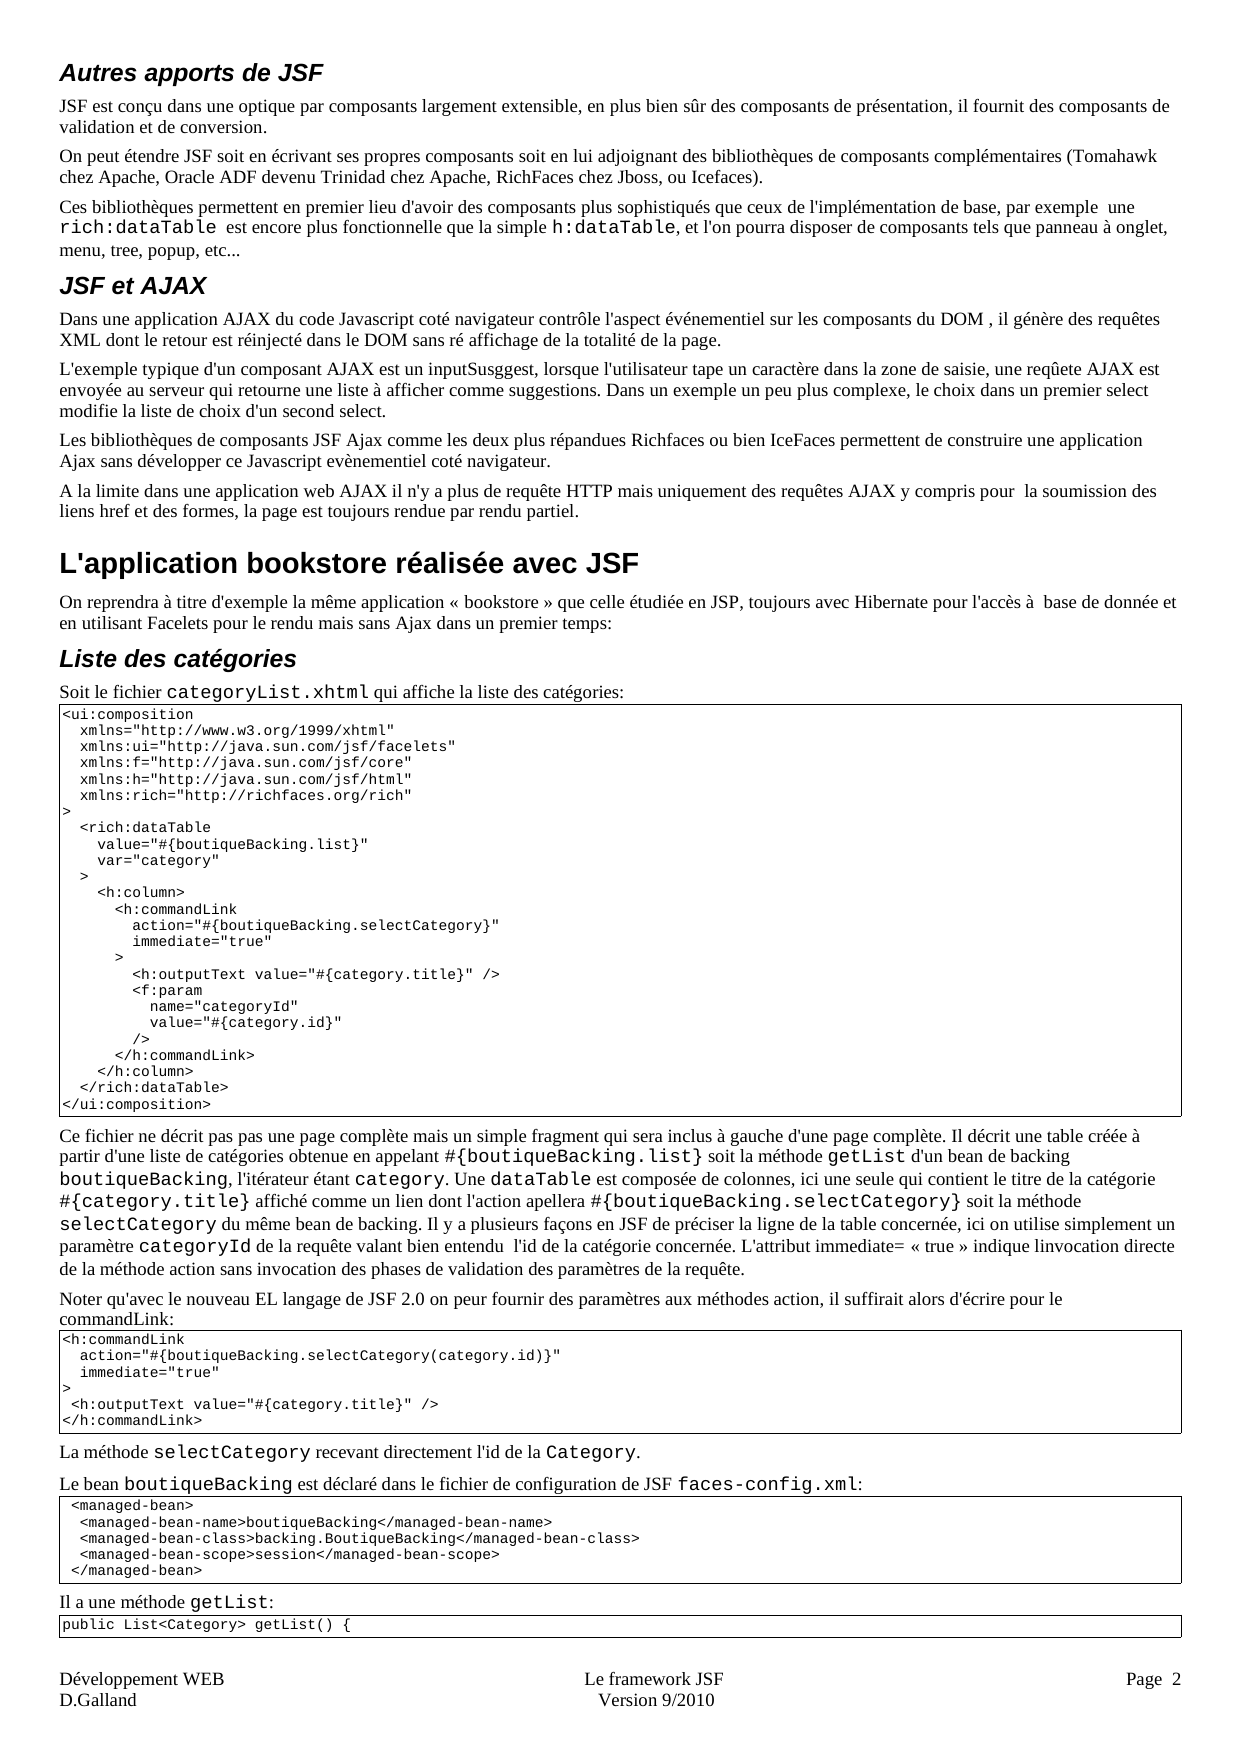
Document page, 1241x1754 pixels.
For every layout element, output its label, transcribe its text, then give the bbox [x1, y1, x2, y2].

text /> [60, 1029, 1181, 1045]
text action="#{boutiqueBacking.selectCategory(category.id)}" [60, 1346, 1181, 1362]
text immediate="true" [60, 1362, 1181, 1378]
subtitle JSF et AJAX [59, 272, 1181, 300]
text Il a une méthode getList: [59, 1592, 1181, 1614]
text value="#{boutiqueBacking.list}" [60, 834, 1181, 850]
text </ui:composition> [60, 1094, 1181, 1116]
text Les bibliothèques de composants JSF Ajax comme les deux plus répandues Richfaces ou bien IceFaces permettent de construire une application Ajax sans développer ce Javascript evènementiel coté navigateur. [59, 430, 1181, 471]
text <h:commandLink [60, 899, 1181, 915]
text Soit le fichier categoryList.xhtml qui affiche la liste des catégories: [59, 682, 1181, 704]
text On peut étendre JSF soit en écrivant ses propres composants soit en lui adjoignant des bibliothèques de composants complémentaires (Tomahawk chez Apache, Oracle ADF devenu Trinidad chez Apache, RichFaces chez Jboss, ou Icefaces). [59, 146, 1181, 187]
text > [60, 802, 1181, 818]
text <managed-bean-scope>session</managed-bean-scope> [60, 1544, 1181, 1561]
subtitle Autres apports de JSF [59, 59, 1181, 87]
subtitle L'application bookstore réalisée avec JSF [59, 547, 1181, 579]
text > [60, 1378, 1181, 1394]
text <rich:dataTable [60, 818, 1181, 834]
text <h:commandLink [60, 1331, 1181, 1346]
text public List<Category> getList() { [60, 1616, 1181, 1637]
text </rich:dataTable> [60, 1078, 1181, 1094]
text L'exemple typique d'un composant AJAX est un inputSusggest, lorsque l'utilisateur tape un caractère dans la zone de saisie, une reqûete AJAX est envoyée au serveur qui retourne une liste à afficher comme suggestions. Dans un exemple un peu plus complexe, le choix dans un premier select modifie la liste de choix d'un second select. [59, 359, 1181, 421]
text La méthode selectCategory recevant directement l'id de la Category. [59, 1442, 1181, 1464]
text var="category" [60, 850, 1181, 867]
text xmlns:h="http://java.sun.com/jsf/html" [60, 769, 1181, 785]
text xmlns:rich="http://richfaces.org/rich" [60, 785, 1181, 802]
text xmlns="http://www.w3.org/1999/xhtml" [60, 720, 1181, 737]
text A la limite dans une application web AJAX il n'y a plus de requête HTTP mais uniquement des requêtes AJAX y compris pour la soumission des liens href et des formes, la page est toujours rendue par rendu partiel. [59, 480, 1181, 522]
text On reprendra à titre d'exemple la même application « bookstore » que celle étudiée en JSP, toujours avec Hibernate pour l'accès à base de donnée et en utilisant Facelets pour le rendu mais sans Ajax dans un premier temps: [59, 592, 1181, 633]
text value="#{category.id}" [60, 1013, 1181, 1029]
text JSF est conçu dans une optique par composants largement extensible, en plus bien sûr des composants de présentation, il fournit des composants de validation et de conversion. [59, 96, 1181, 137]
text <ui:composition [60, 705, 1181, 720]
text <h:outputText value="#{category.title}" /> [60, 964, 1181, 980]
text Le bean boutiqueBacking est déclaré dans le fichier de configuration de JSF faces-config.xml: [59, 1473, 1181, 1496]
text </h:commandLink> [60, 1411, 1181, 1433]
subtitle Liste des catégories [59, 645, 1181, 673]
text <h:column> [60, 883, 1181, 899]
text <managed-bean-class>backing.BoutiqueBacking</managed-bean-class> [60, 1528, 1181, 1544]
text > [60, 948, 1181, 964]
text action="#{boutiqueBacking.selectCategory}" [60, 915, 1181, 932]
text name="categoryId" [60, 997, 1181, 1013]
text Noter qu'avec le nouveau EL langage de JSF 2.0 on peur fournir des paramètres aux méthodes action, il suffirait alors d'écrire pour le commandLink: [59, 1288, 1181, 1329]
text <h:outputText value="#{category.title}" /> [60, 1394, 1181, 1411]
text xmlns:f="http://java.sun.com/jsf/core" [60, 753, 1181, 769]
text </managed-bean> [60, 1561, 1181, 1583]
text Ces bibliothèques permettent en premier lieu d'avoir des composants plus sophistiqués que ceux de l'implémentation de base, par exemple une rich:dataTable est encore plus fonctionnelle que la simple h:dataTable, et l'on pourra disposer de composants tels que panneau à onglet, menu, tree, popup, etc... [59, 196, 1181, 260]
text <managed-bean-name>boutiqueBacking</managed-bean-name> [60, 1512, 1181, 1528]
text <managed-bean> [60, 1497, 1181, 1512]
text Ce fichier ne décrit pas pas une page complète mais un simple fragment qui sera inclus à gauche d'une page complète. Il décrit une table créée à partir d'une liste de catégories obtenue en appelant #{boutiqueBacking.list} soit la méthode getList d'un bean de backing boutiqueBacking, l'itérateur étant category. Une dataTable est composée de colonnes, ici une seule qui contient le titre de la catégorie #{category.title} affiché comme un lien dont l'action apellera #{boutiqueBacking.selectCategory} soit la méthode selectCategory du même bean de backing. Il y a plusieurs façons en JSF de préciser la ligne de la table concernée, ici on utilise simplement un paramètre categoryId de la requête valant bien entendu l'id de la catégorie concernée. L'attribut immediate= « true » indique linvocation directe de la méthode action sans invocation des phases de validation des paramètres de la requête. [59, 1125, 1181, 1279]
text <f:param [60, 980, 1181, 997]
text > [60, 867, 1181, 883]
text xmlns:ui="http://java.sun.com/jsf/facelets" [60, 737, 1181, 753]
text </h:commandLink> [60, 1045, 1181, 1062]
text Dans une application AJAX du code Javascript coté navigateur contrôle l'aspect événementiel sur les composants du DOM , il génère des requêtes XML dont le retour est réinjecté dans le DOM sans ré affichage de la totalité de la page. [59, 308, 1181, 350]
text </h:column> [60, 1062, 1181, 1078]
text immediate="true" [60, 932, 1181, 948]
